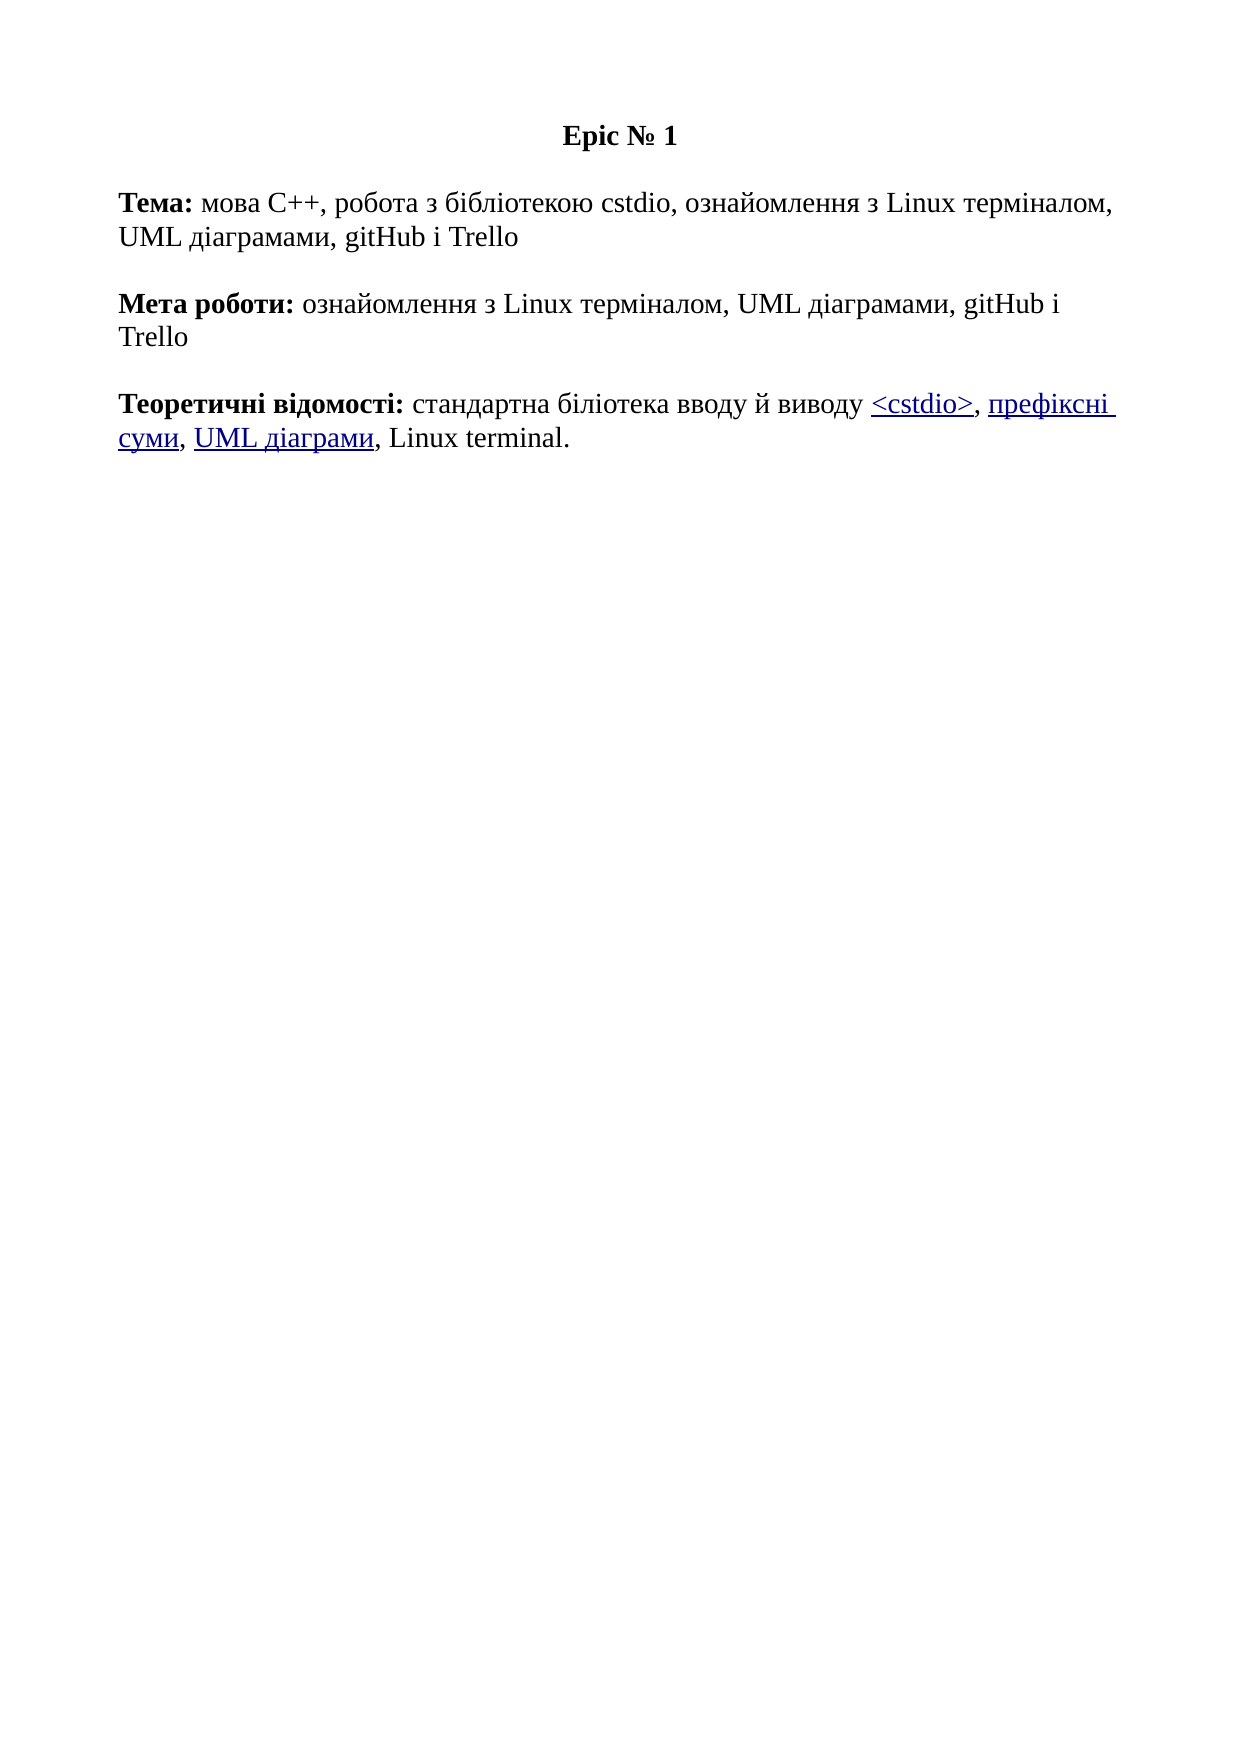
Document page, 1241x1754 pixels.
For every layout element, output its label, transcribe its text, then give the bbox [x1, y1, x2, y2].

text Теоретичні відомості: стандартна біліотека вводу й виводу <cstdio>, префіксні суми, UML діаграми, Linux terminal. [118, 386, 1122, 453]
text Тема: мова С++, робота з бібліотекою cstdio, ознайомлення з Linux терміналом, UML діаграмами, gitHub і Trello [118, 185, 1122, 252]
text Epic № 1 [118, 118, 1122, 152]
text Мета роботи: ознайомлення з Linux терміналом, UML діаграмами, gitHub і Trello [118, 286, 1122, 353]
